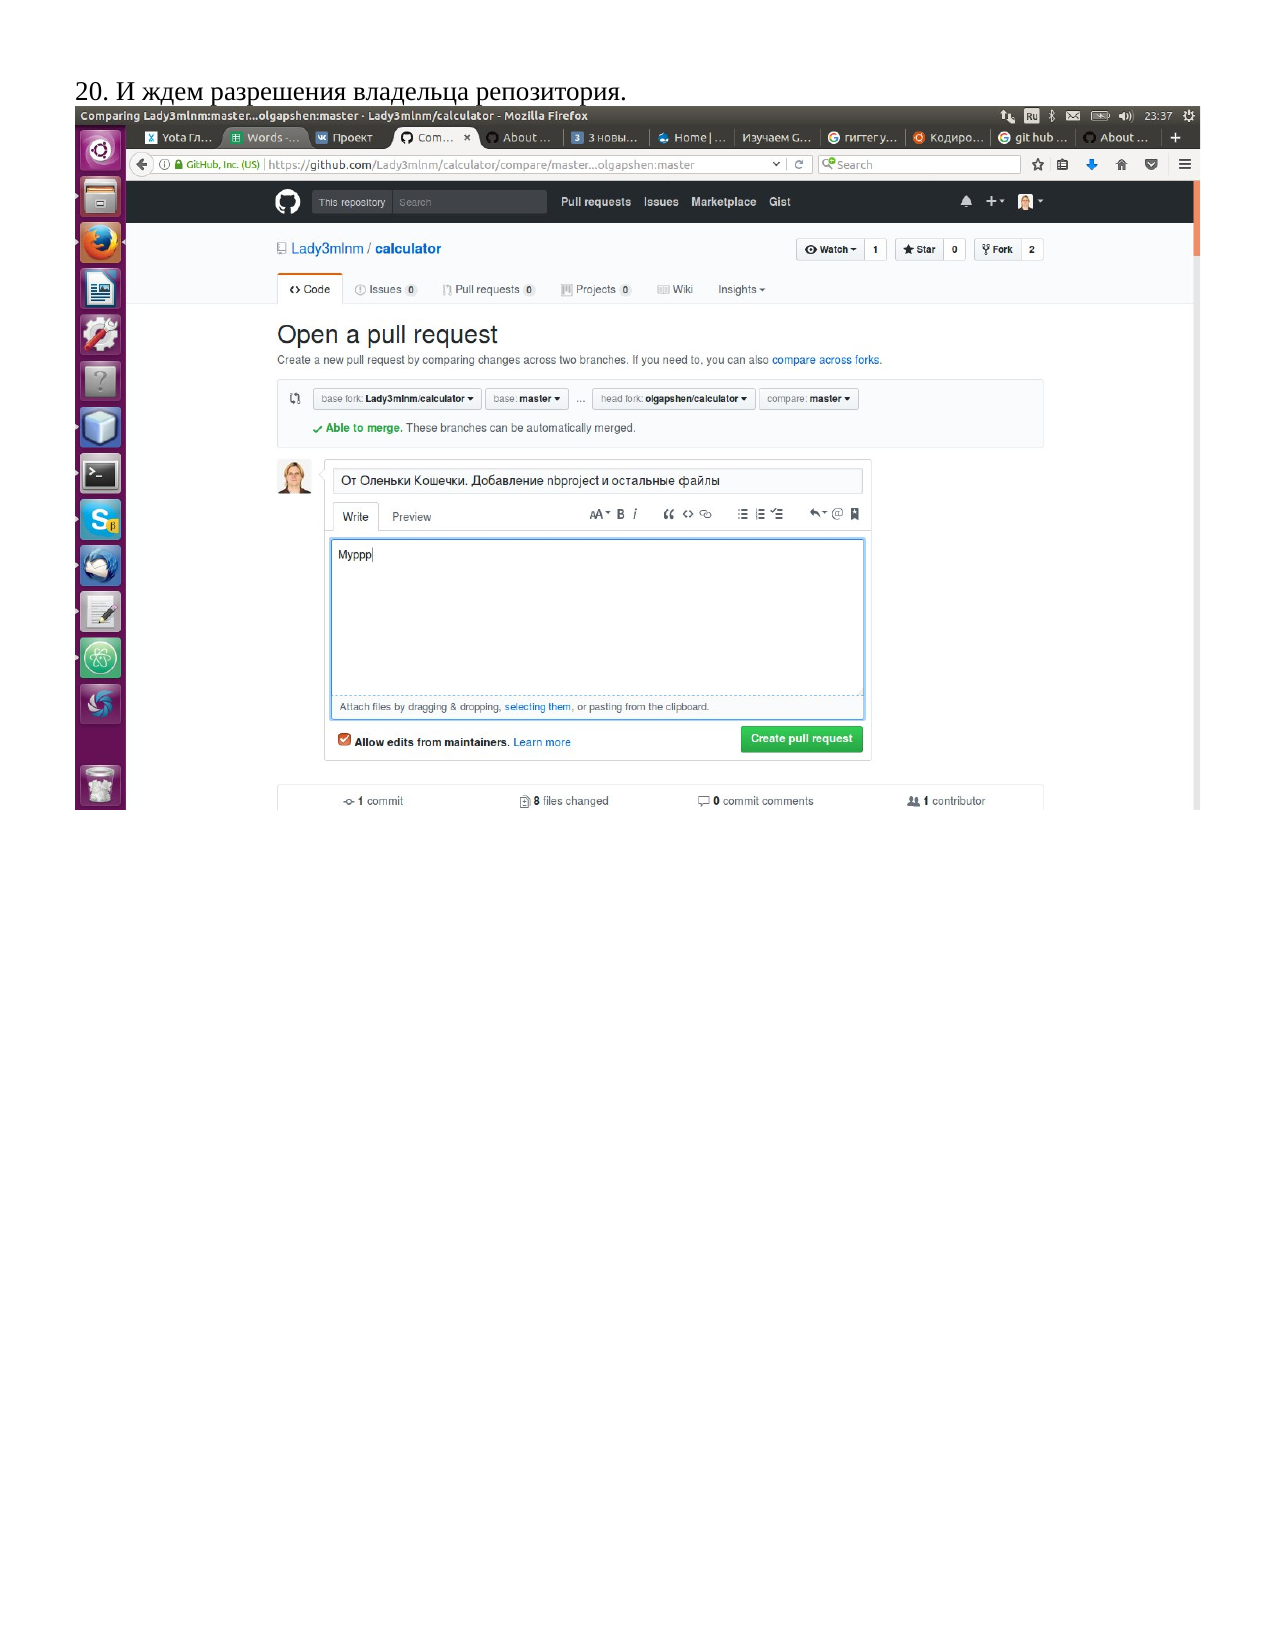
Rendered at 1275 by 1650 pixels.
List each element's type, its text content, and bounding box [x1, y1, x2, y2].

text 20. И ждем разрешения владельца репозитория. [75, 75, 1200, 106]
